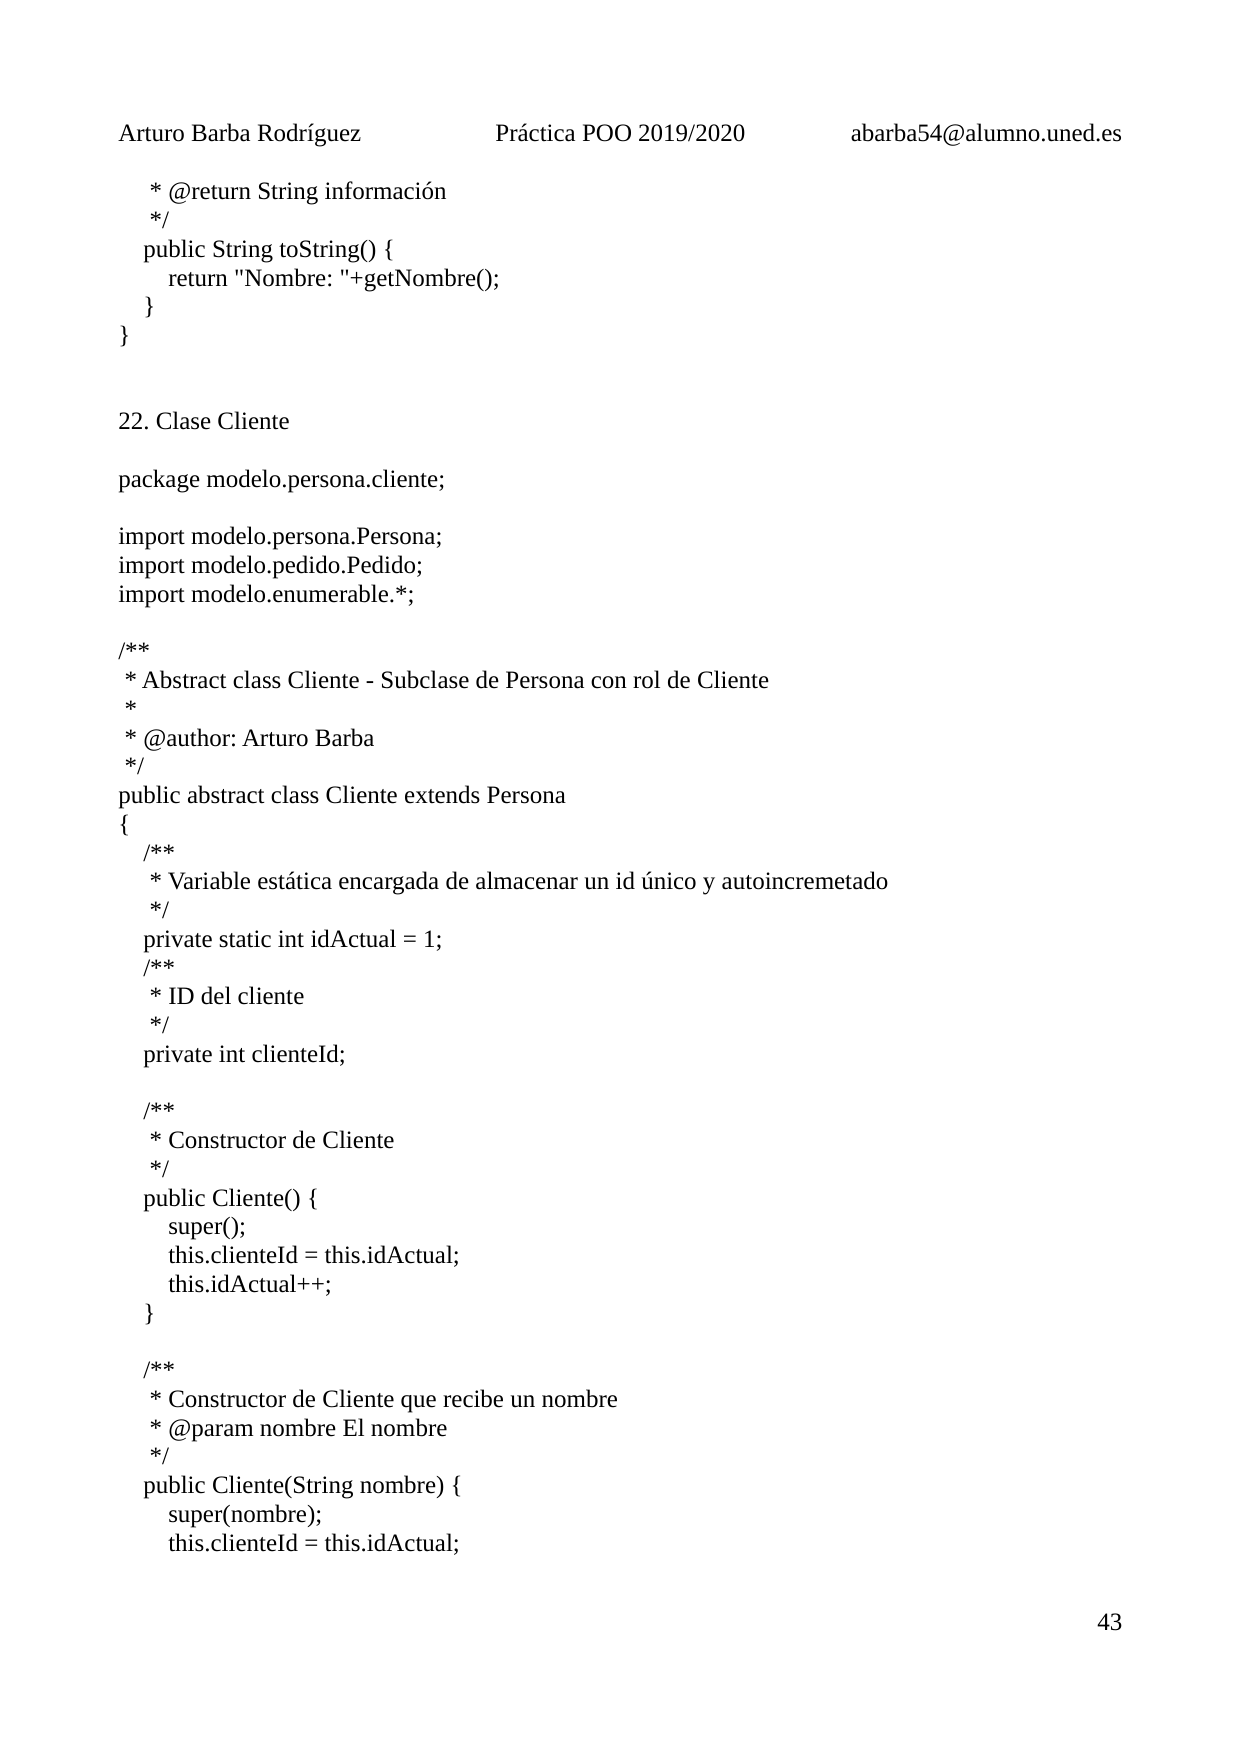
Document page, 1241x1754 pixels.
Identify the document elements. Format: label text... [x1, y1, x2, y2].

text return "Nombre: "+getNombre(); [118, 263, 1122, 291]
text */ [118, 205, 1122, 234]
text this.clienteId = this.idActual; [118, 1240, 1122, 1269]
text * @param nombre El nombre [118, 1413, 1122, 1441]
text */ [118, 1010, 1122, 1039]
text * Constructor de Cliente que recibe un nombre [118, 1384, 1122, 1413]
text private static int idActual = 1; [118, 924, 1122, 953]
text * Abstract class Cliente - Subclase de Persona con rol de Cliente [118, 665, 1122, 694]
text * @author: Arturo Barba [118, 723, 1122, 751]
text * [118, 694, 1122, 723]
text this.clienteId = this.idActual; [118, 1528, 1122, 1556]
text * Constructor de Cliente [118, 1125, 1122, 1154]
text package modelo.persona.cliente; [118, 464, 1122, 493]
text } [118, 320, 1122, 349]
text public Cliente(String nombre) { [118, 1470, 1122, 1499]
text private int clienteId; [118, 1039, 1122, 1068]
text public String toString() { [118, 234, 1122, 263]
text import modelo.pedido.Pedido; [118, 550, 1122, 579]
text * ID del cliente [118, 981, 1122, 1010]
text super(); [118, 1211, 1122, 1240]
text } [118, 291, 1122, 320]
text { [118, 809, 1122, 838]
text */ [118, 751, 1122, 780]
text public abstract class Cliente extends Persona [118, 780, 1122, 809]
text import modelo.enumerable.*; [118, 579, 1122, 608]
text super(nombre); [118, 1499, 1122, 1528]
text /** [118, 953, 1122, 981]
text /** [118, 1355, 1122, 1384]
text */ [118, 1441, 1122, 1470]
text * @return String información [118, 176, 1122, 205]
text */ [118, 895, 1122, 924]
text /** [118, 1096, 1122, 1125]
text 22. Clase Cliente [118, 406, 1122, 435]
text /** [118, 838, 1122, 866]
text * Variable estática encargada de almacenar un id único y autoincremetado [118, 866, 1122, 895]
text } [118, 1298, 1122, 1326]
text import modelo.persona.Persona; [118, 521, 1122, 550]
text /** [118, 636, 1122, 665]
text public Cliente() { [118, 1183, 1122, 1211]
text */ [118, 1154, 1122, 1183]
text this.idActual++; [118, 1269, 1122, 1298]
